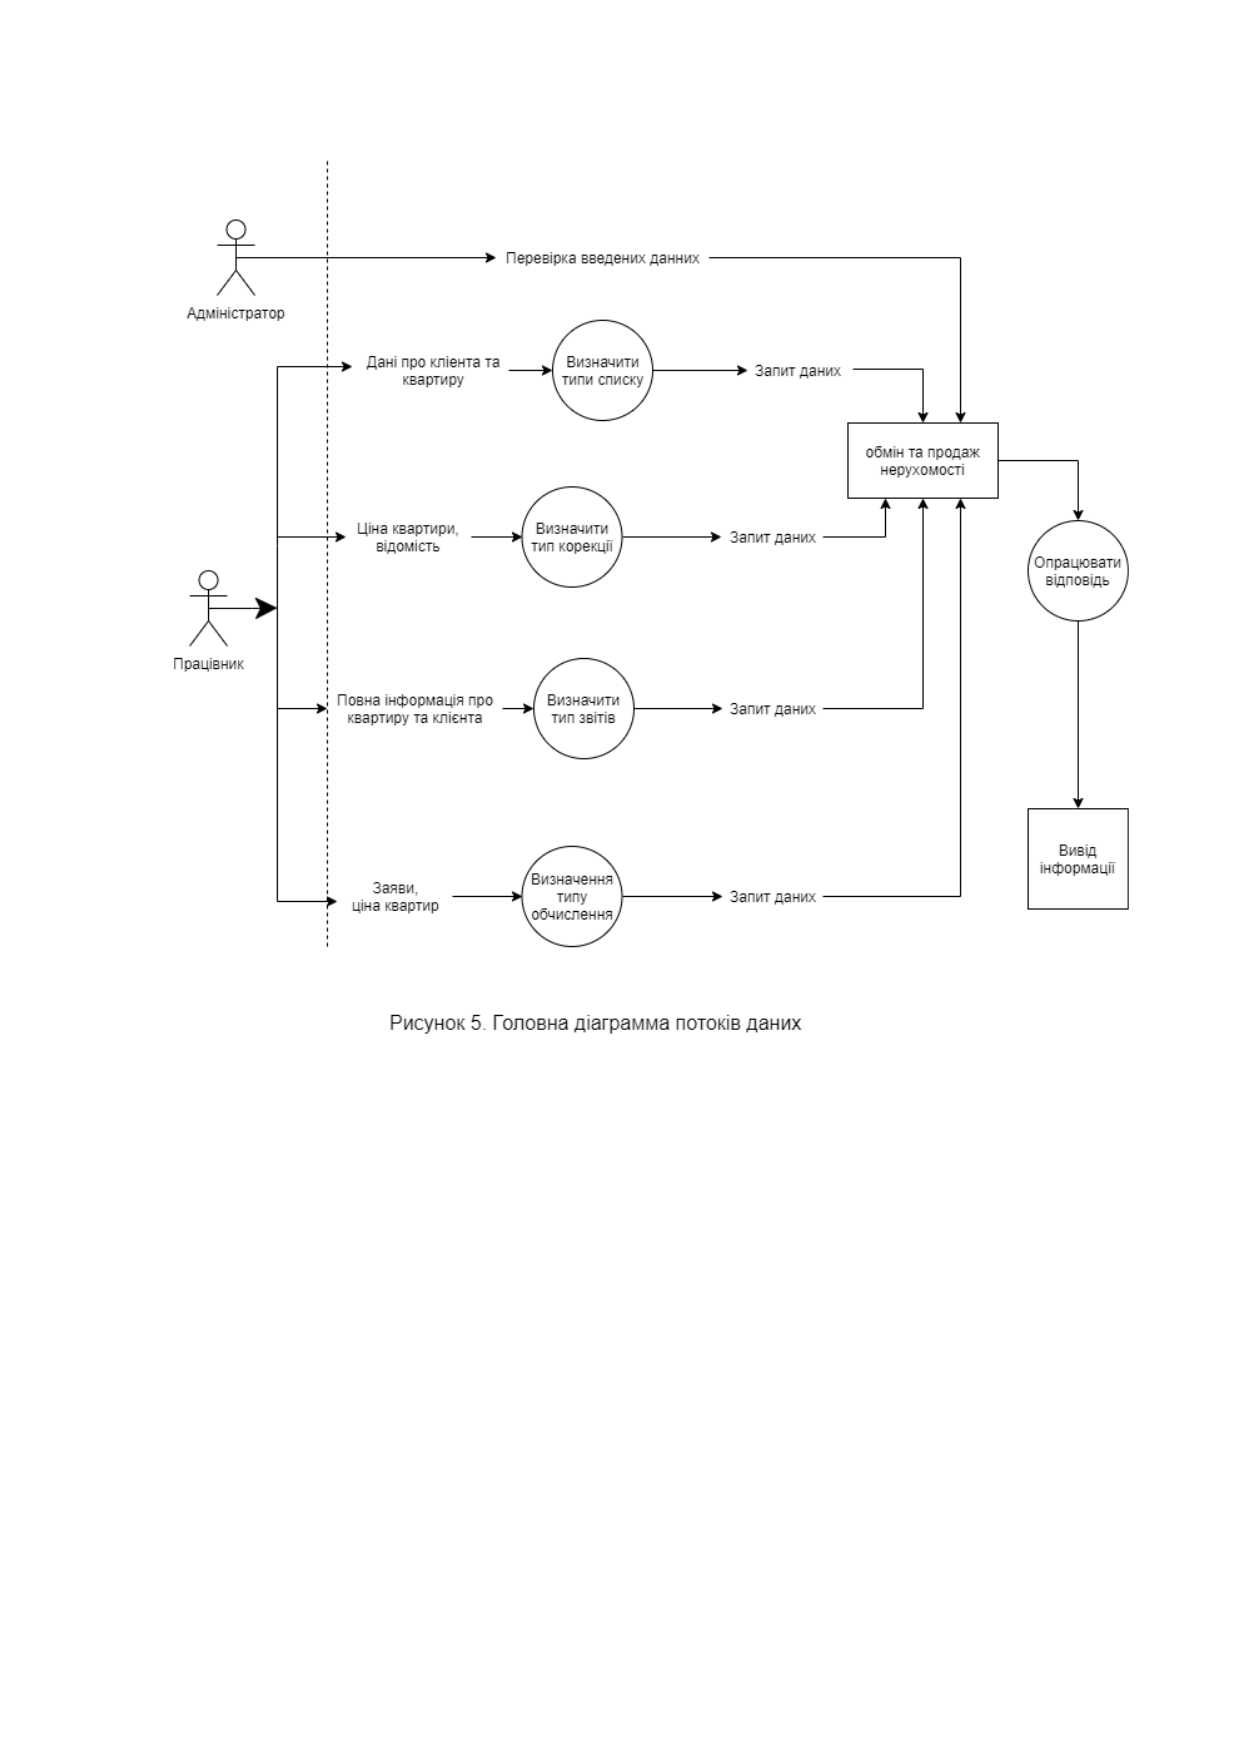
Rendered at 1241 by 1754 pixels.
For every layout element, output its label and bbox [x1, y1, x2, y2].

picture [173, 157, 1129, 1035]
